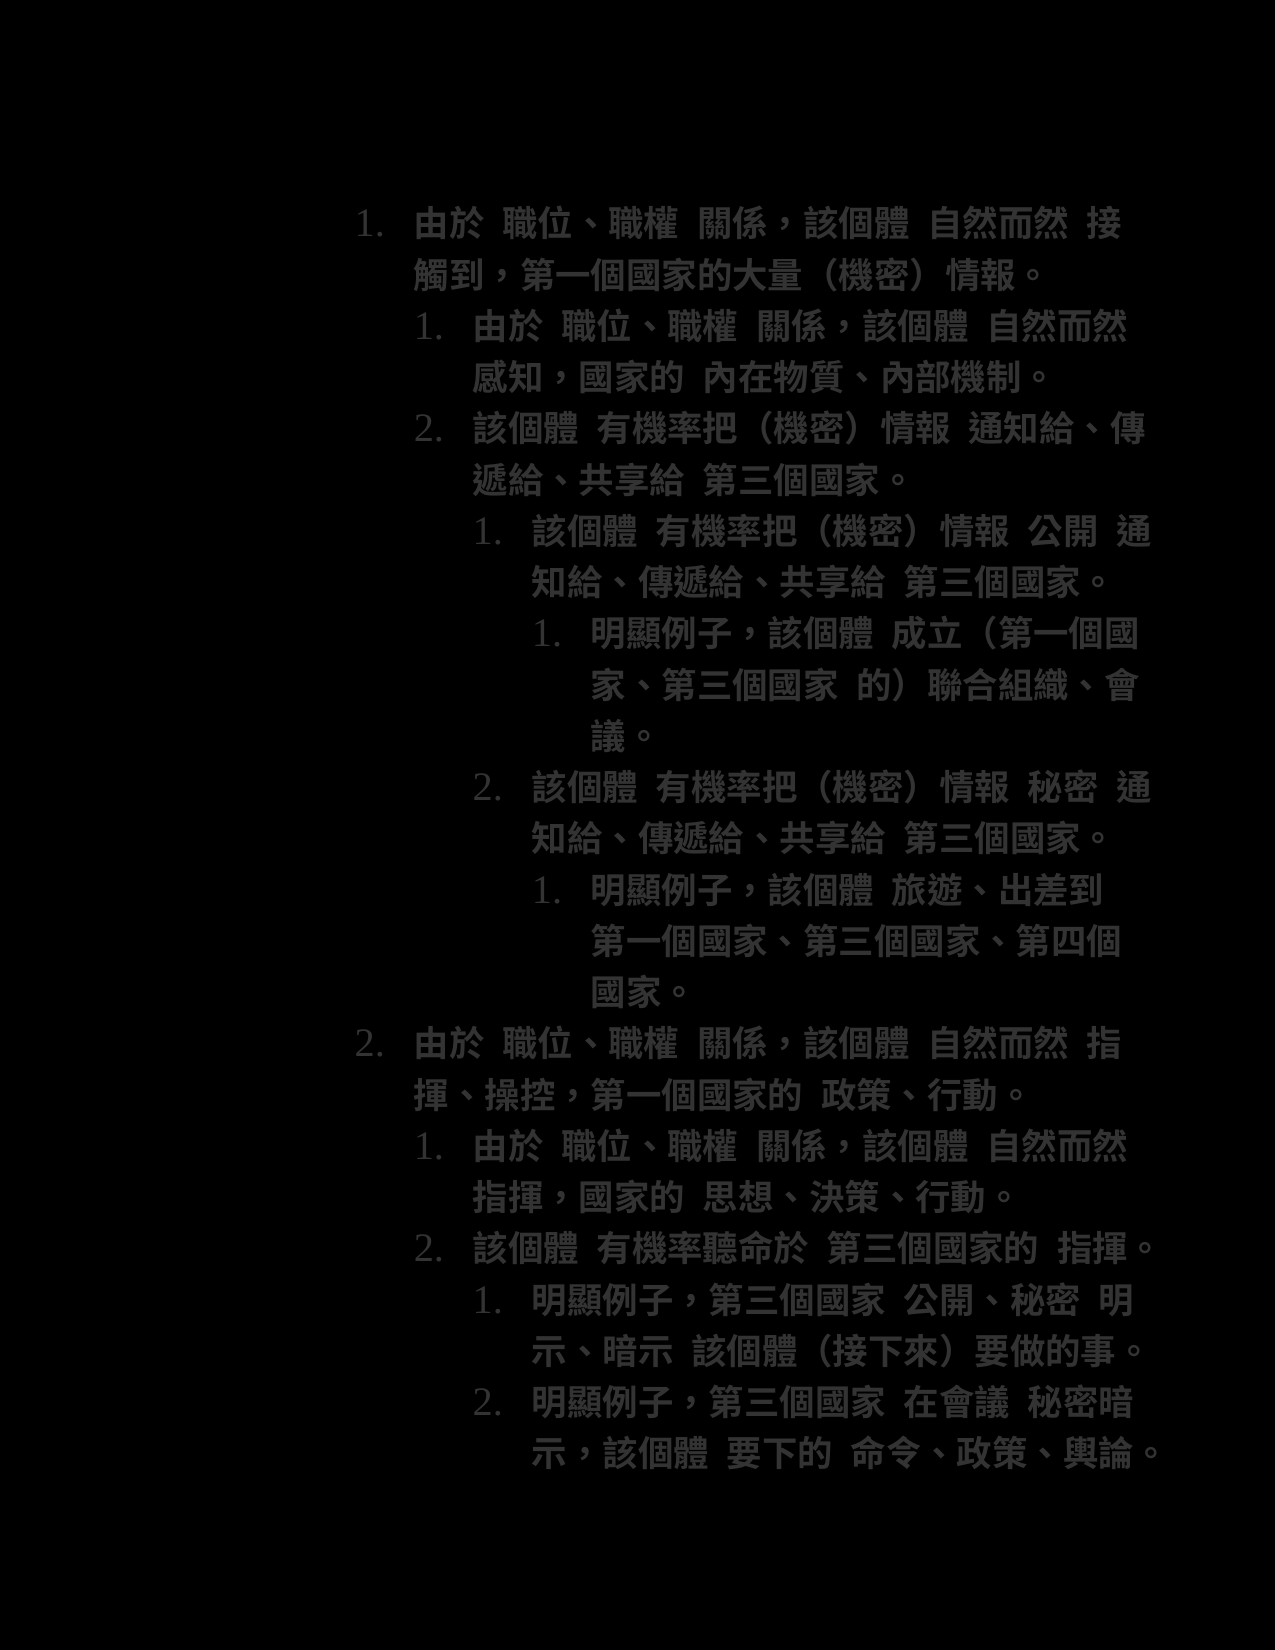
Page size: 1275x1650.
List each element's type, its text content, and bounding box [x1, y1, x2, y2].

list 由於 職位、職權 關係，該個體 自然而然 指揮，國家的 思想、決策、行動。 [413, 1118, 1157, 1221]
list 該個體 有機率把（機密）情報 通知給、傳遞給、共享給 第三個國家。 [413, 401, 1157, 503]
list 明顯例子，該個體 旅遊、出差到 第一個國家、第三個國家、第四個國家。 [532, 862, 1157, 1016]
list 由於 職位、職權 關係，該個體 自然而然 感知，國家的 內在物質、內部機制。 [413, 298, 1157, 401]
list 由於 職位、職權 關係，該個體 自然而然 指揮、操控，第一個國家的 政策、行動。 [354, 1016, 1157, 1118]
list 該個體 有機率聽命於 第三個國家的 指揮。 [413, 1221, 1157, 1272]
list 明顯例子，該個體 成立（第一個國家、第三個國家 的）聯合組織、會議。 [532, 606, 1157, 759]
list 明顯例子，第三個國家 在會議 秘密暗示，該個體 要下的 命令、政策、輿論。 [472, 1374, 1157, 1477]
list 由於 職位、職權 關係，該個體 自然而然 接觸到，第一個國家的大量（機密）情報。 [354, 196, 1157, 298]
list 明顯例子，第三個國家 公開、秘密 明示、暗示 該個體（接下來）要做的事。 [472, 1272, 1157, 1374]
list 該個體 有機率把（機密）情報 秘密 通知給、傳遞給、共享給 第三個國家。 [472, 759, 1157, 862]
list 該個體 有機率把（機密）情報 公開 通知給、傳遞給、共享給 第三個國家。 [472, 503, 1157, 606]
